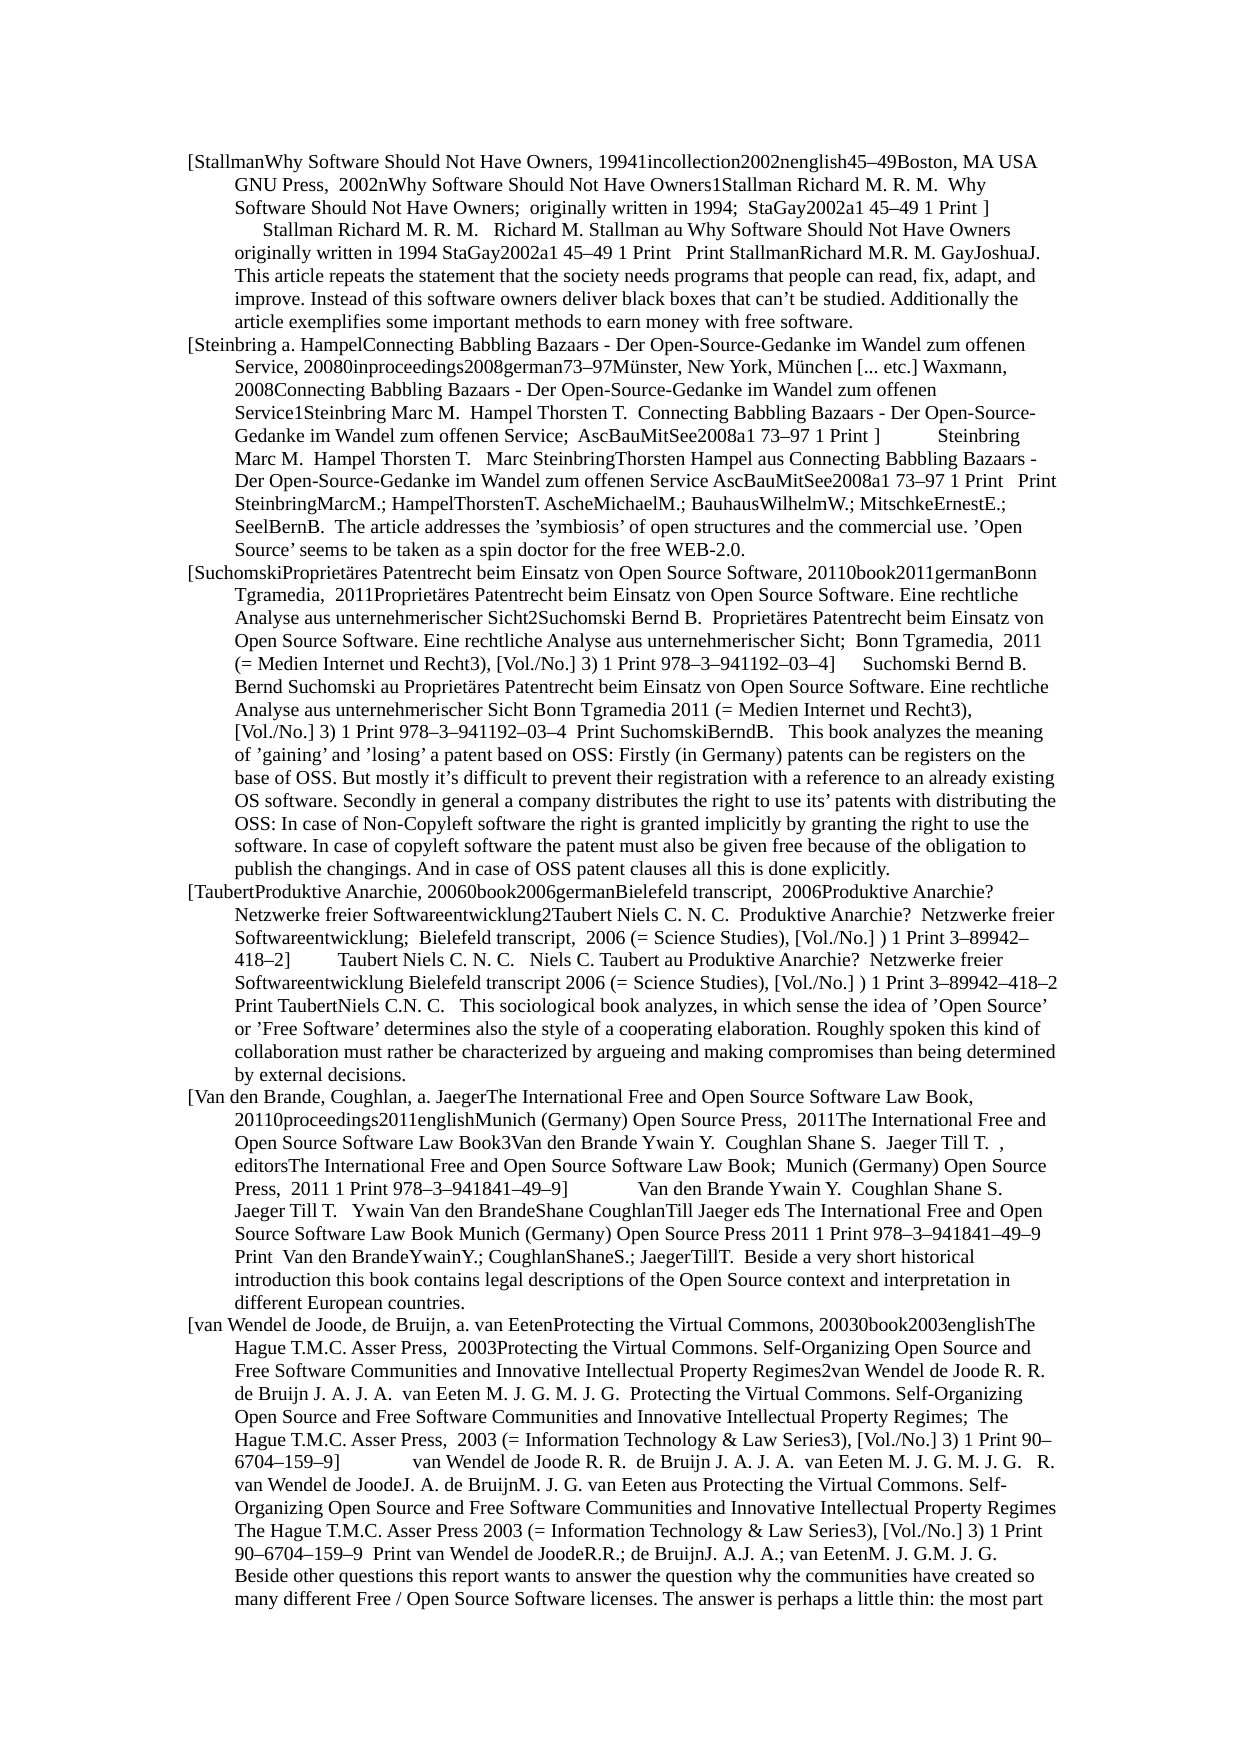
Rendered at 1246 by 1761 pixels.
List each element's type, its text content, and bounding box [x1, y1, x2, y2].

text [Van den Brande, Coughlan, a. JaegerThe International Free and Open Source Software Law Book, 20110proceedings2011englishMunich (Germany) Open Source Press, 2011The International Free and Open Source Software Law Book3Van den Brande Ywain Y. Coughlan Shane S. Jaeger Till T. , editorsThe International Free and Open Source Software Law Book; Munich (Germany) Open Source Press, 2011 1 Print 978–3–941841–49–9] Van den Brande Ywain Y. Coughlan Shane S. Jaeger Till T. Ywain Van den BrandeShane CoughlanTill Jaeger eds The International Free and Open Source Software Law Book Munich (Germany) Open Source Press 2011 1 Print 978–3–941841–49–9 Print Van den BrandeYwainY.; CoughlanShaneS.; JaegerTillT. Beside a very short historical introduction this book contains legal descriptions of the Open Source context and interpretation in different European countries. [187, 1085, 1058, 1313]
text [SuchomskiProprietäres Patentrecht beim Einsatz von Open Source Software, 20110book2011germanBonn Tgramedia, 2011Proprietäres Patentrecht beim Einsatz von Open Source Software. Eine rechtliche Analyse aus unternehmerischer Sicht2Suchomski Bernd B. Proprietäres Patentrecht beim Einsatz von Open Source Software. Eine rechtliche Analyse aus unternehmerischer Sicht; Bonn Tgramedia, 2011 (= Medien Internet und Recht3), [Vol./No.] 3) 1 Print 978–3–941192–03–4] Suchomski Bernd B. Bernd Suchomski au Proprietäres Patentrecht beim Einsatz von Open Source Software. Eine rechtliche Analyse aus unternehmerischer Sicht Bonn Tgramedia 2011 (= Medien Internet und Recht3), [Vol./No.] 3) 1 Print 978–3–941192–03–4 Print SuchomskiBerndB. This book analyzes the meaning of ’gaining’ and ’losing’ a patent based on OSS: Firstly (in Germany) patents can be registers on the base of OSS. But mostly it’s difficult to prevent their registration with a reference to an already existing OS software. Secondly in general a company distributes the right to use its’ patents with distributing the OSS: In case of Non-Copyleft software the right is granted implicitly by granting the right to use the software. In case of copyleft software the patent must also be given free because of the obligation to publish the changings. And in case of OSS patent clauses all this is done explicitly. [187, 561, 1058, 880]
text [TaubertProduktive Anarchie, 20060book2006germanBielefeld transcript, 2006Produktive Anarchie? Netzwerke freier Softwareentwicklung2Taubert Niels C. N. C. Produktive Anarchie? Netzwerke freier Softwareentwicklung; Bielefeld transcript, 2006 (= Science Studies), [Vol./No.] ) 1 Print 3–89942–418–2] Taubert Niels C. N. C. Niels C. Taubert au Produktive Anarchie? Netzwerke freier Softwareentwicklung Bielefeld transcript 2006 (= Science Studies), [Vol./No.] ) 1 Print 3–89942–418–2 Print TaubertNiels C.N. C. This sociological book analyzes, in which sense the idea of ’Open Source’ or ’Free Software’ determines also the style of a cooperating elaboration. Roughly spoken this kind of collaboration must rather be characterized by argueing and making compromises than being determined by external decisions. [187, 880, 1058, 1085]
text [StallmanWhy Software Should Not Have Owners, 19941incollection2002nenglish45–49Boston, MA USA GNU Press, 2002nWhy Software Should Not Have Owners1Stallman Richard M. R. M. Why Software Should Not Have Owners; originally written in 1994; StaGay2002a1 45–49 1 Print ] Stallman Richard M. R. M. Richard M. Stallman au Why Software Should Not Have Owners originally written in 1994 StaGay2002a1 45–49 1 Print Print StallmanRichard M.R. M. GayJoshuaJ. This article repeats the statement that the society needs programs that people can read, fix, adapt, and improve. Instead of this software owners deliver black boxes that can’t be studied. Additionally the article exemplifies some important methods to earn money with free software. [187, 150, 1058, 332]
text [Steinbring a. HampelConnecting Babbling Bazaars - Der Open-Source-Gedanke im Wandel zum offenen Service, 20080inproceedings2008german73–97Münster, New York, München [... etc.] Waxmann, 2008Connecting Babbling Bazaars - Der Open-Source-Gedanke im Wandel zum offenen Service1Steinbring Marc M. Hampel Thorsten T. Connecting Babbling Bazaars - Der Open-Source-Gedanke im Wandel zum offenen Service; AscBauMitSee2008a1 73–97 1 Print ] Steinbring Marc M. Hampel Thorsten T. Marc SteinbringThorsten Hampel aus Connecting Babbling Bazaars - Der Open-Source-Gedanke im Wandel zum offenen Service AscBauMitSee2008a1 73–97 1 Print Print SteinbringMarcM.; HampelThorstenT. AscheMichaelM.; BauhausWilhelmW.; MitschkeErnestE.; SeelBernB. The article addresses the ’symbiosis’ of open structures and the commercial use. ’Open Source’ seems to be taken as a spin doctor for the free WEB-2.0. [187, 332, 1058, 561]
text [van Wendel de Joode, de Bruijn, a. van EetenProtecting the Virtual Commons, 20030book2003englishThe Hague T.M.C. Asser Press, 2003Protecting the Virtual Commons. Self-Organizing Open Source and Free Software Communities and Innovative Intellectual Property Regimes2van Wendel de Joode R. R. de Bruijn J. A. J. A. van Eeten M. J. G. M. J. G. Protecting the Virtual Commons. Self-Organizing Open Source and Free Software Communities and Innovative Intellectual Property Regimes; The Hague T.M.C. Asser Press, 2003 (= Information Technology & Law Series3), [Vol./No.] 3) 1 Print 90–6704–159–9] van Wendel de Joode R. R. de Bruijn J. A. J. A. van Eeten M. J. G. M. J. G. R. van Wendel de JoodeJ. A. de BruijnM. J. G. van Eeten aus Protecting the Virtual Commons. Self-Organizing Open Source and Free Software Communities and Innovative Intellectual Property Regimes The Hague T.M.C. Asser Press 2003 (= Information Technology & Law Series3), [Vol./No.] 3) 1 Print 90–6704–159–9 Print van Wendel de JoodeR.R.; de BruijnJ. A.J. A.; van EetenM. J. G.M. J. G. Beside other questions this report wants to answer the question why the communities have created so many different Free / Open Source Software licenses. The answer is perhaps a little thin: the most part [187, 1313, 1058, 1610]
